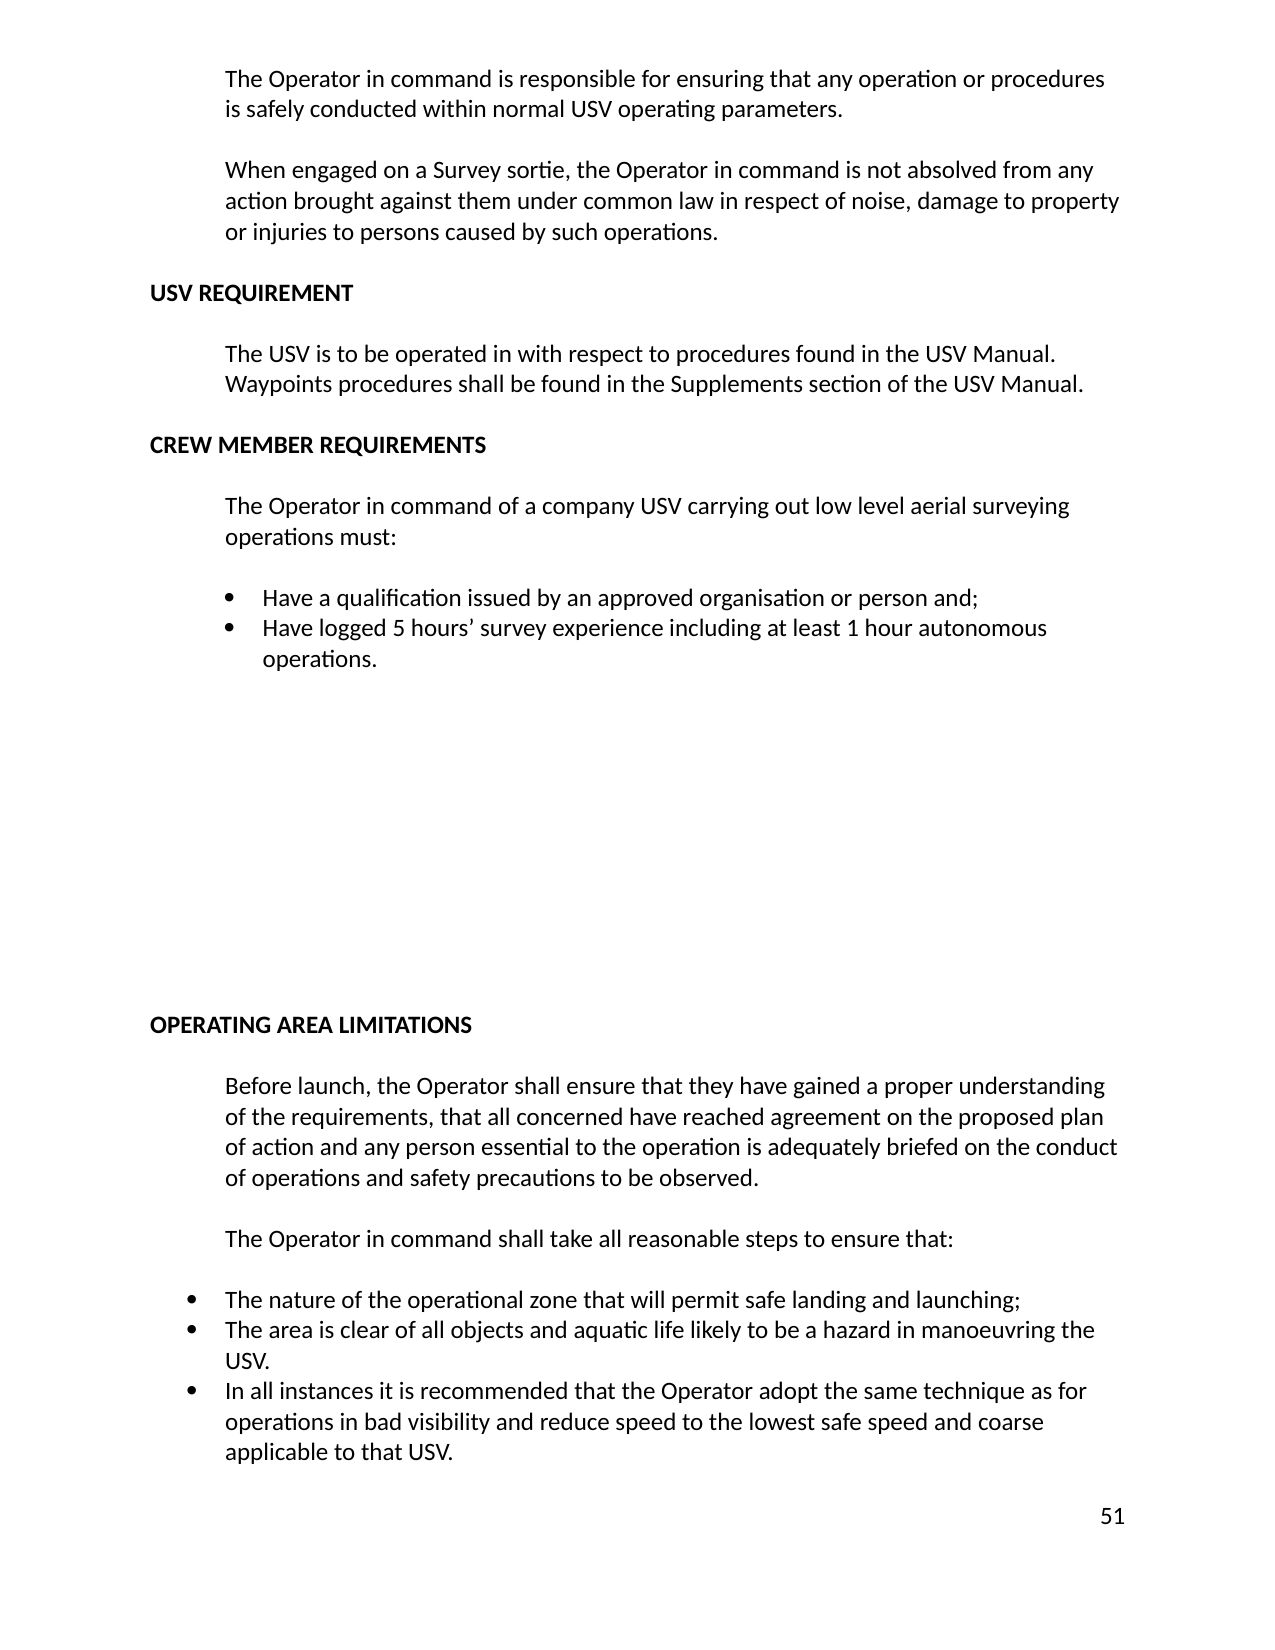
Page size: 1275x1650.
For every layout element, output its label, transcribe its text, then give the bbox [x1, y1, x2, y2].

text The USV is to be operated in with respect to procedures found in the USV Manual. Waypoints procedures shall be found in the Supplements section of the USV Manual. [225, 338, 1125, 399]
text The Operator in command shall take all reasonable steps to ensure that: [224, 1223, 1125, 1253]
list Have a qualification issued by an approved organisation or person and; [225, 582, 1125, 612]
text CREW MEMBER REQUIREMENTS [150, 429, 1125, 460]
text Before launch, the Operator shall ensure that they have gained a proper understanding of the requirements, that all concerned have reached agreement on the proposed plan of action and any person essential to the operation is adequately briefed on the conduct of operations and safety precautions to be observed. [225, 1070, 1125, 1192]
text The Operator in command is responsible for ensuring that any operation or procedures is safely conducted within normal USV operating parameters. [225, 63, 1125, 124]
text USV REQUIREMENT [150, 277, 1125, 307]
list The area is clear of all objects and aquatic life likely to be a hazard in manoeuvring the USV. [187, 1314, 1125, 1375]
list Have logged 5 hours’ survey experience including at least 1 hour autonomous operations. [225, 612, 1125, 673]
text When engaged on a Survey sortie, the Operator in command is not absolved from any action brought against them under common law in respect of noise, damage to property or injuries to persons caused by such operations. [225, 154, 1125, 246]
text OPERATING AREA LIMITATIONS [150, 1009, 1125, 1040]
list In all instances it is recommended that the Operator adopt the same technique as for operations in bad visibility and reduce speed to the lowest safe speed and coarse applicable to that USV. [187, 1375, 1125, 1467]
list The nature of the operational zone that will permit safe landing and launching; [187, 1284, 1125, 1314]
text The Operator in command of a company USV carrying out low level aerial surveying operations must: [225, 490, 1125, 551]
